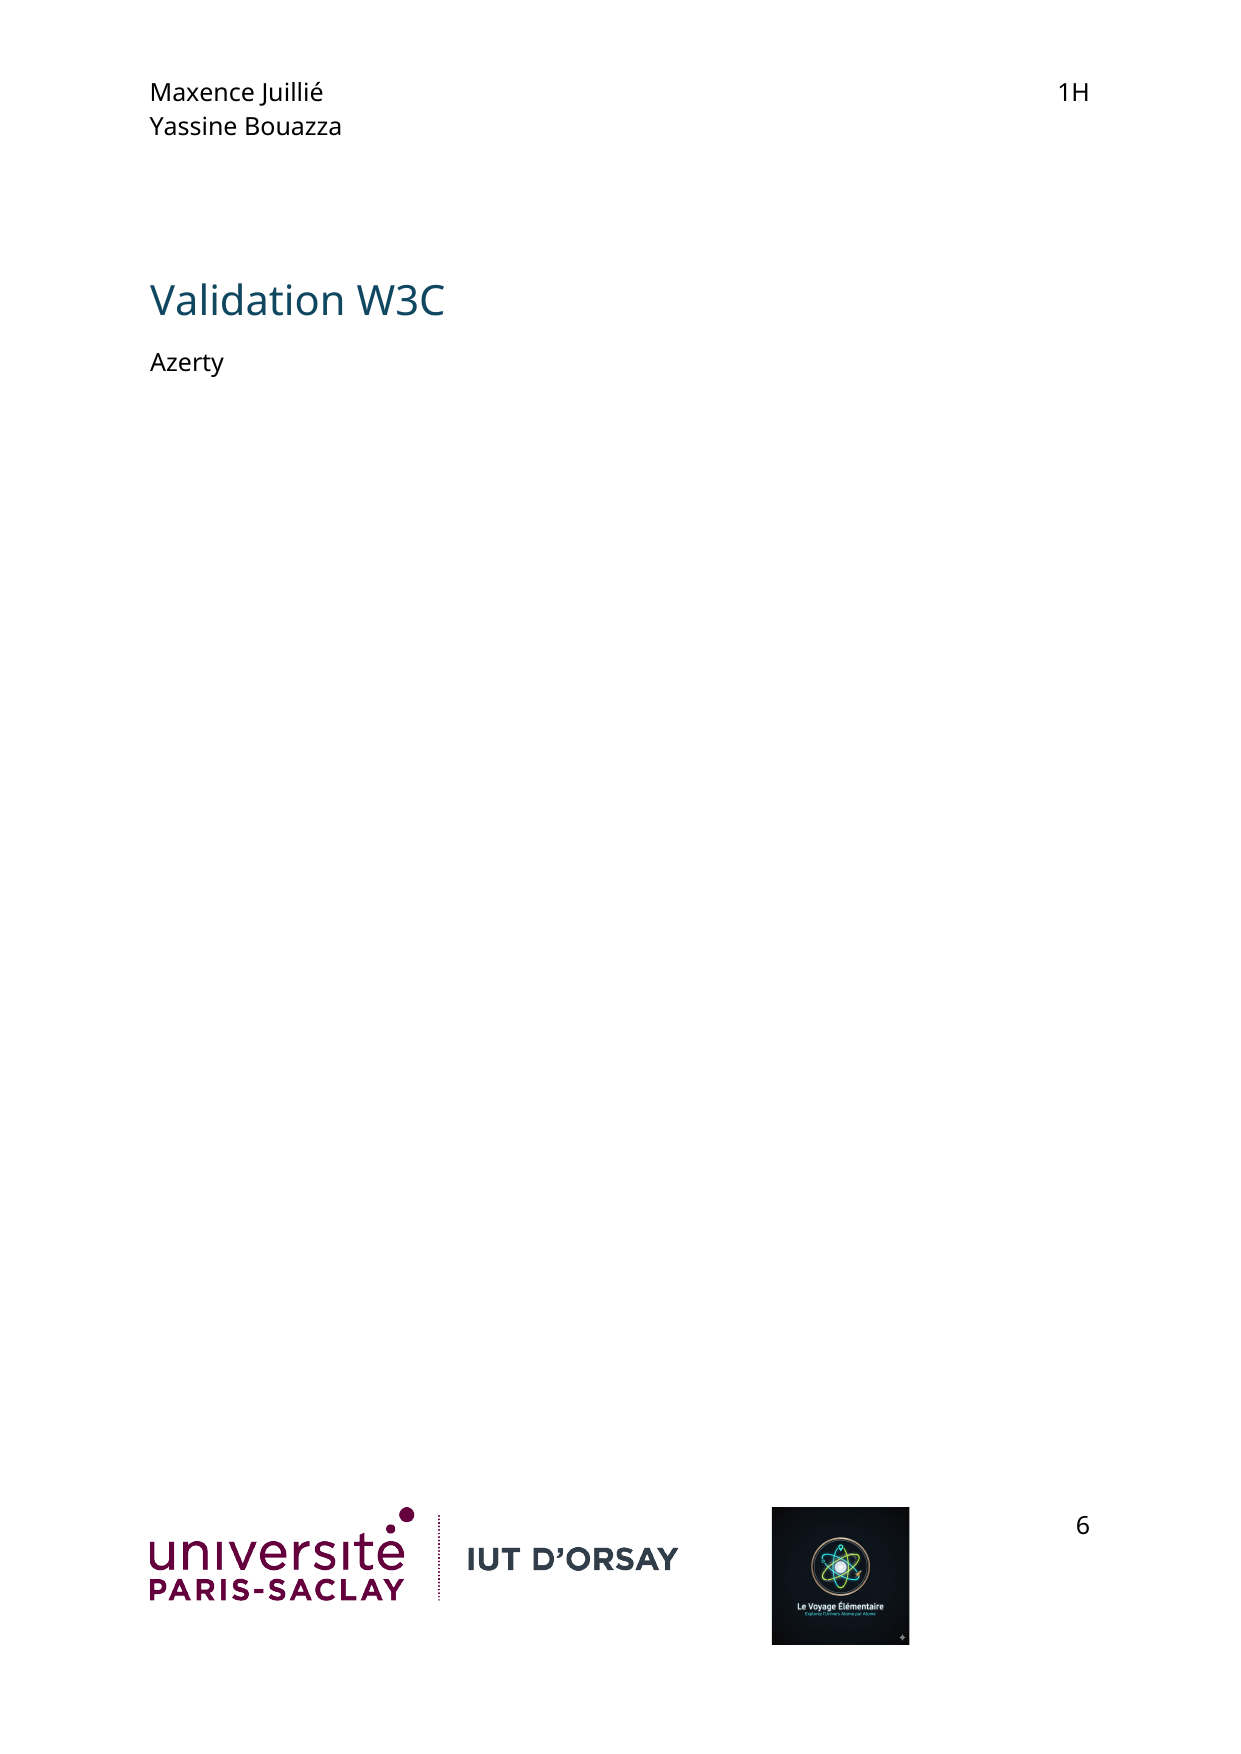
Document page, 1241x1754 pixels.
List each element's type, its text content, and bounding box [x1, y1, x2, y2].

text Azerty [150, 345, 1090, 379]
subtitle Validation W3C [150, 271, 1090, 328]
